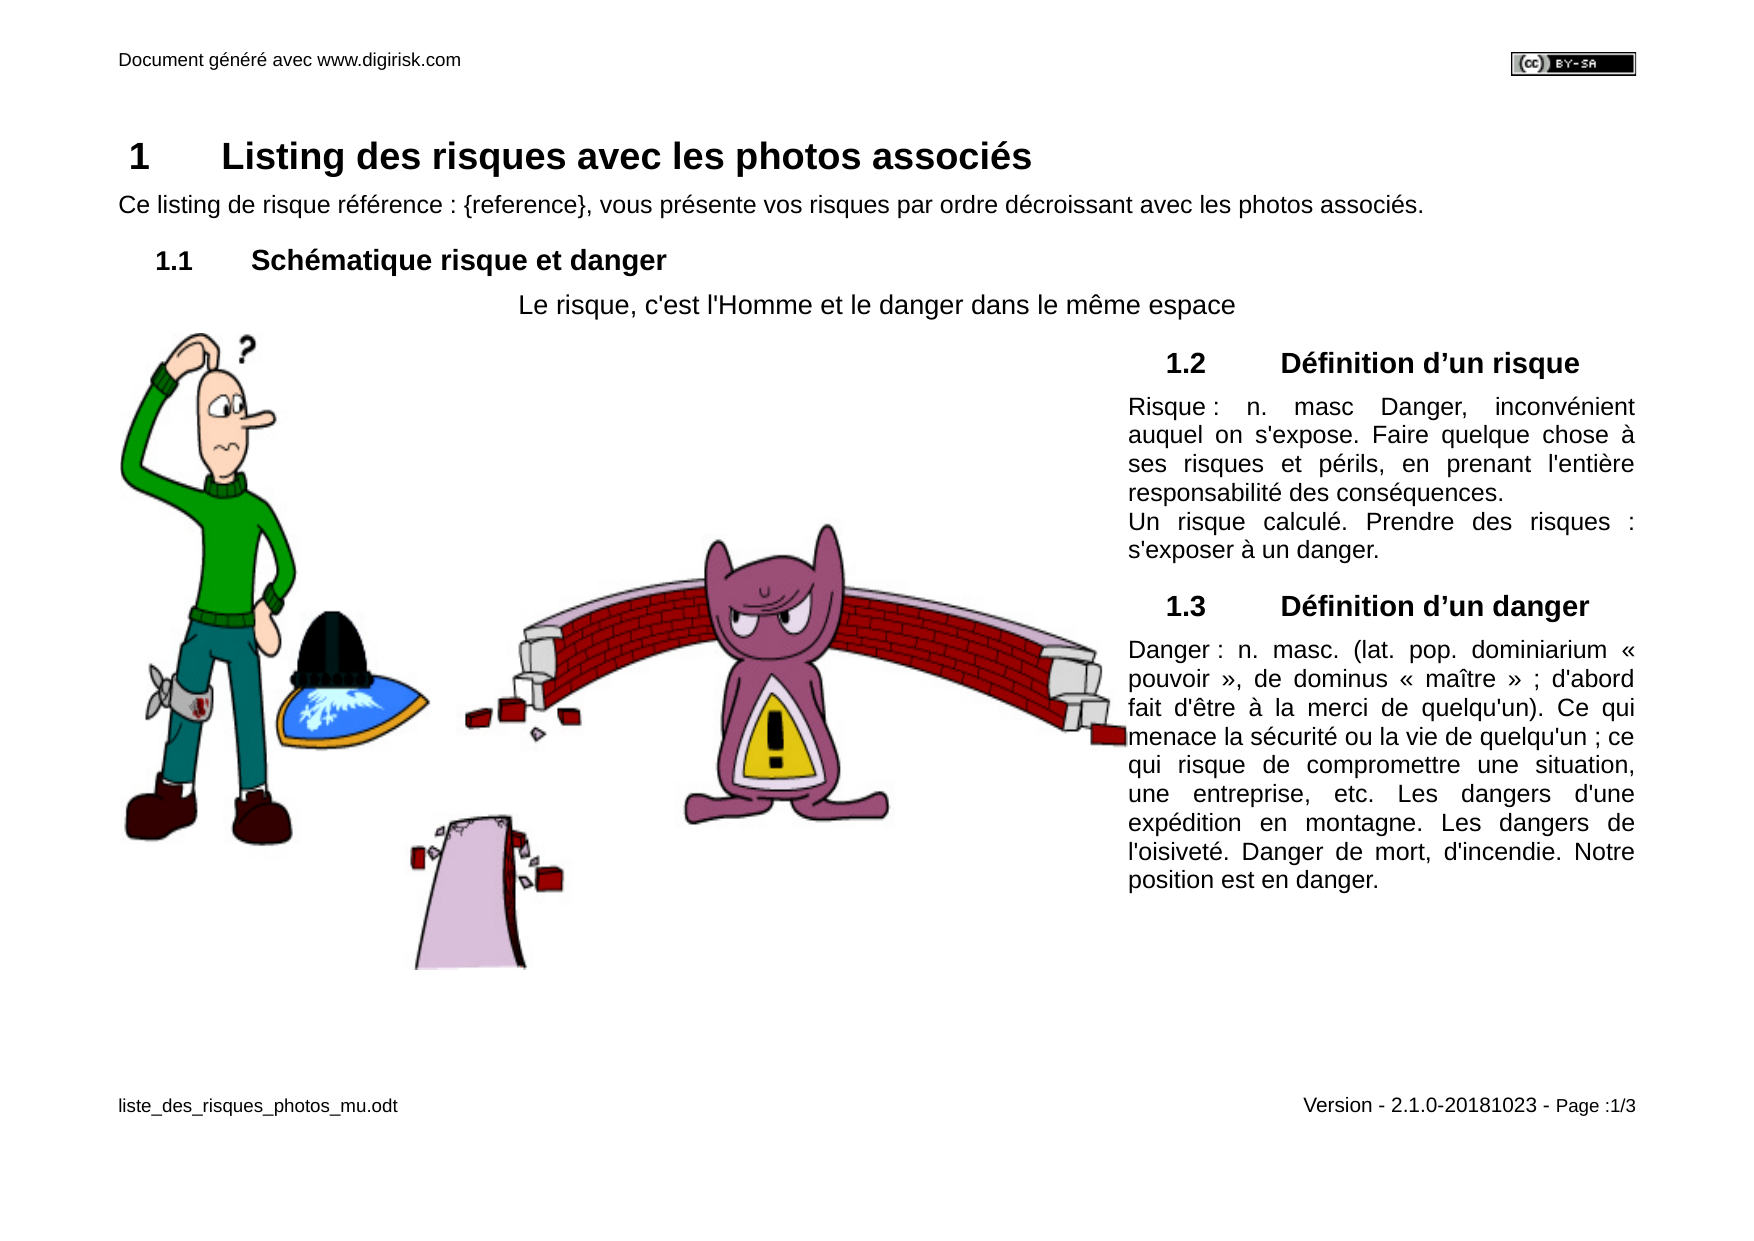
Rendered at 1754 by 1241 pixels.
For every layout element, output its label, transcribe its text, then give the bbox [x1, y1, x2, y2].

text Un risque calculé. Prendre des risques : s'exposer à un danger. [1128, 507, 1636, 564]
picture [120, 333, 1128, 970]
text Risque : n. masc Danger, inconvénient auquel on s'expose. Faire quelque chose à ses risques et périls, en prenant l'entière responsabilité des conséquences. [1128, 392, 1636, 507]
text Danger : n. masc. (lat. pop. dominiarium « pouvoir », de dominus « maître » ; d'abord fait d'être à la merci de quelqu'un). Ce qui menace la sécurité ou la vie de quelqu'un ; ce qui risque de compromettre une situation, une entreprise, etc. Les dangers d'une expédition en montagne. Les dangers de l'oisiveté. Danger de mort, d'incendie. Notre position est en danger. [1128, 635, 1636, 894]
picture [1511, 52, 1637, 76]
subtitle Schématique risque et danger [148, 243, 1636, 277]
subtitle Définition d’un danger [1128, 589, 1636, 623]
subtitle Listing des risques avec les photos associés [118, 133, 1636, 177]
text Ce listing de risque référence : {reference}, vous présente vos risques par ordre décroissant avec les photos associés. [118, 189, 1636, 218]
text Le risque, c'est l'Homme et le danger dans le même espace [118, 289, 1636, 321]
subtitle Définition d’un risque [1128, 346, 1636, 379]
